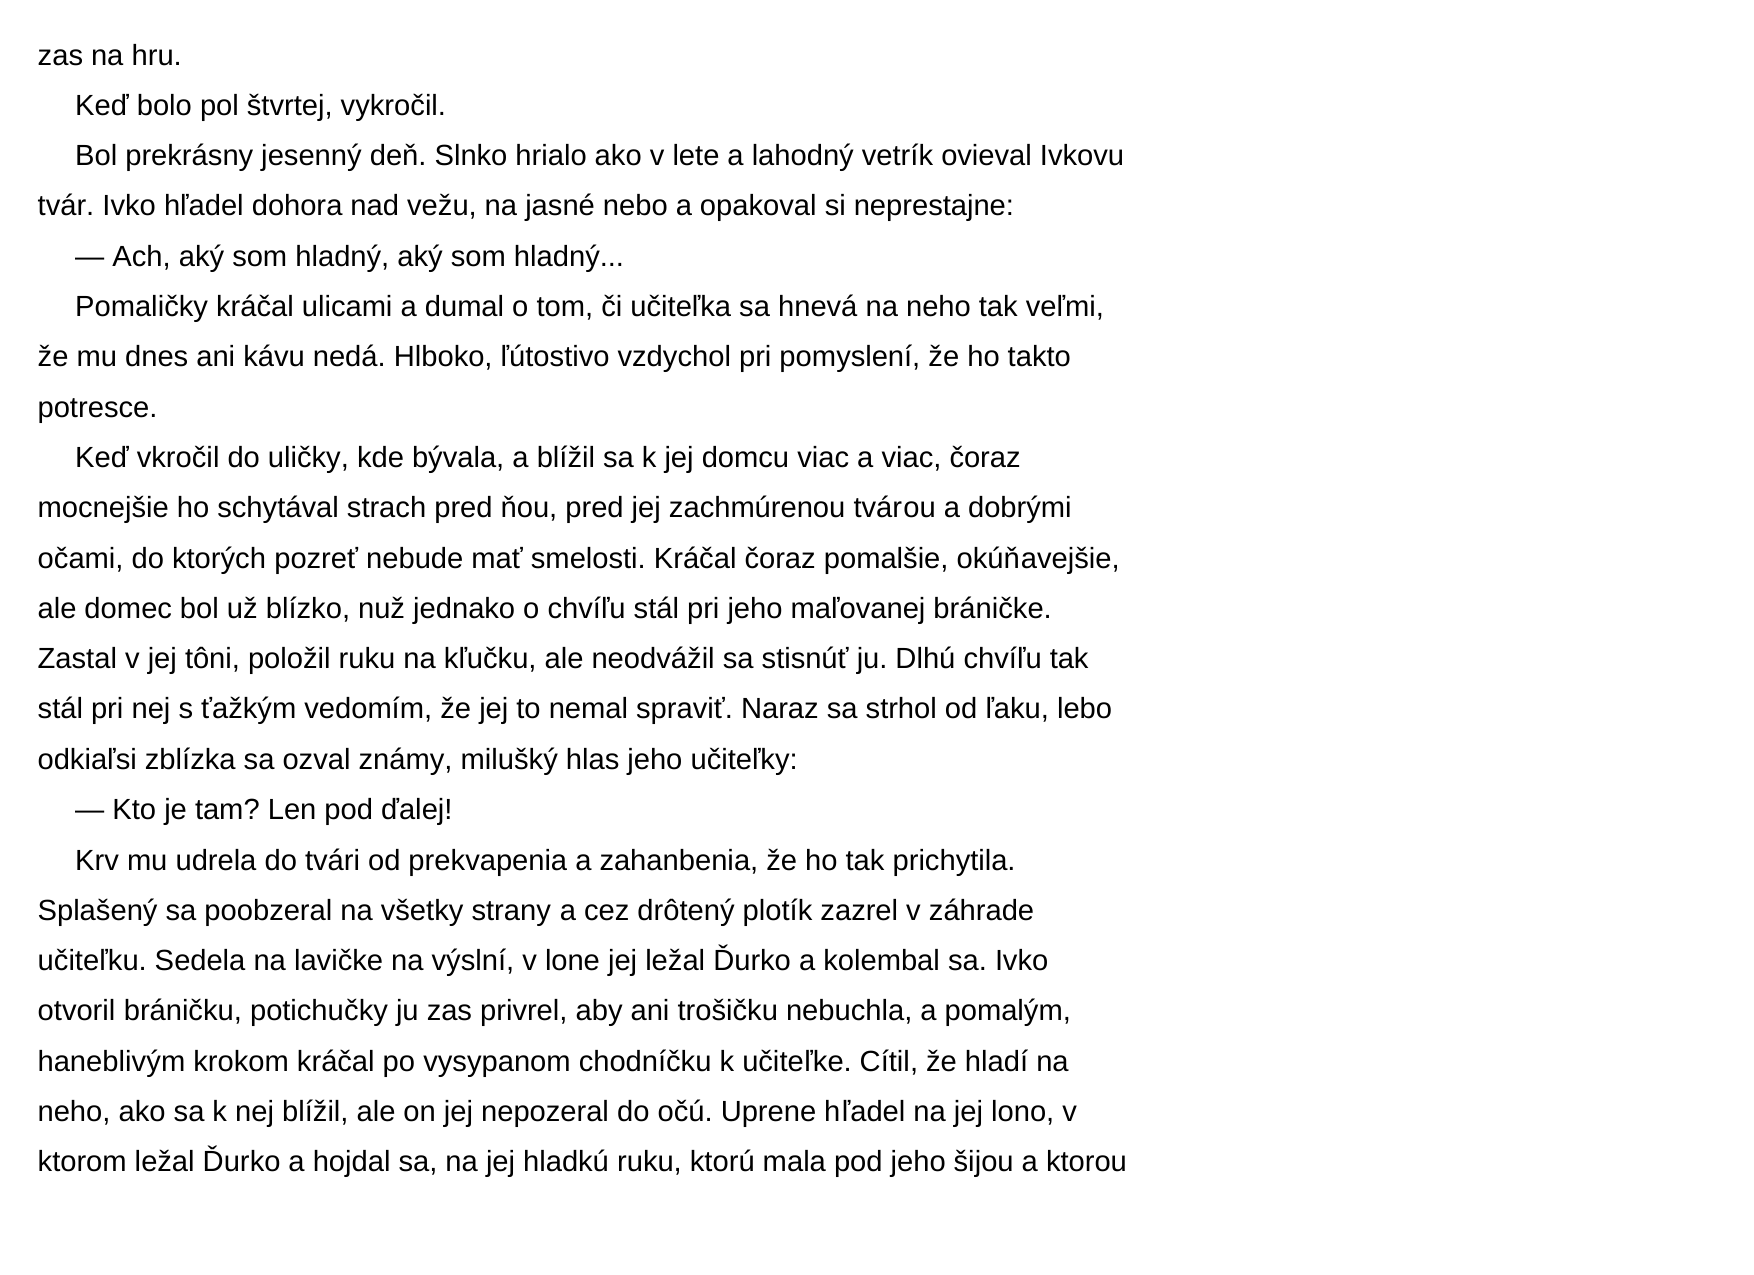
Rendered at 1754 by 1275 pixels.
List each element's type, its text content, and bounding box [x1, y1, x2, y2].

text Bol prekrásny jesenný deň. Slnko hrialo ako v lete a lahodný vetrík ovieval Ivkovu tvár. Ivko hľadel dohora nad vežu, na jasné nebo a opakoval si neprestajne: [37, 138, 1130, 222]
text — Kto je tam? Len pod ďalej! [37, 792, 1130, 826]
text Krv mu udrela do tvári od prekvapenia a zahanbenia, že ho tak prichytila. Splašený sa poobzeral na všetky strany a cez drôtený plotík zazrel v záhrade učiteľku. Sedela na lavičke na výslní, v lone jej ležal Ďurko a kolembal sa. Ivko otvoril bráničku, potichučky ju zas privrel, aby ani trošičku nebuchla, a pomalým, haneblivým krokom kráčal po vysypanom chodníčku k učiteľke. Cítil, že hladí na neho, ako sa k nej blížil, ale on jej nepozeral do očú. Uprene hľadel na jej lono, v ktorom ležal Ďurko a hojdal sa, na jej hladkú ruku, ktorú mala pod jeho šijou a ktorou [37, 842, 1130, 1178]
text — Ach, aký som hladný, aký som hladný... [37, 239, 1130, 272]
text Keď vkročil do uličky, kde bývala, a blížil sa k jej domcu viac a viac, čoraz mocnejšie ho schytával strach pred ňou, pred jej zachmúrenou tvárou a dobrými očami, do ktorých pozreť nebude mať smelosti. Kráčal čoraz pomalšie, okúňavejšie, ale domec bol už blízko, nuž jednako o chvíľu stál pri jeho maľovanej bráničke. Zastal v jej tôni, položil ruku na kľučku, ale neodvážil sa stisnúť ju. Dlhú chvíľu tak stál pri nej s ťažkým vedomím, že jej to nemal spraviť. Naraz sa strhol od ľaku, lebo odkiaľsi zblízka sa ozval známy, milušký hlas jeho učiteľky: [37, 440, 1130, 775]
text Pomaličky kráčal ulicami a dumal o tom, či učiteľka sa hnevá na neho tak veľmi, že mu dnes ani kávu nedá. Hlboko, ľútostivo vzdychol pri pomyslení, že ho takto potresce. [37, 289, 1130, 423]
text zas na hru. [37, 37, 1130, 71]
text Keď bolo pol štvrtej, vykročil. [37, 88, 1130, 121]
